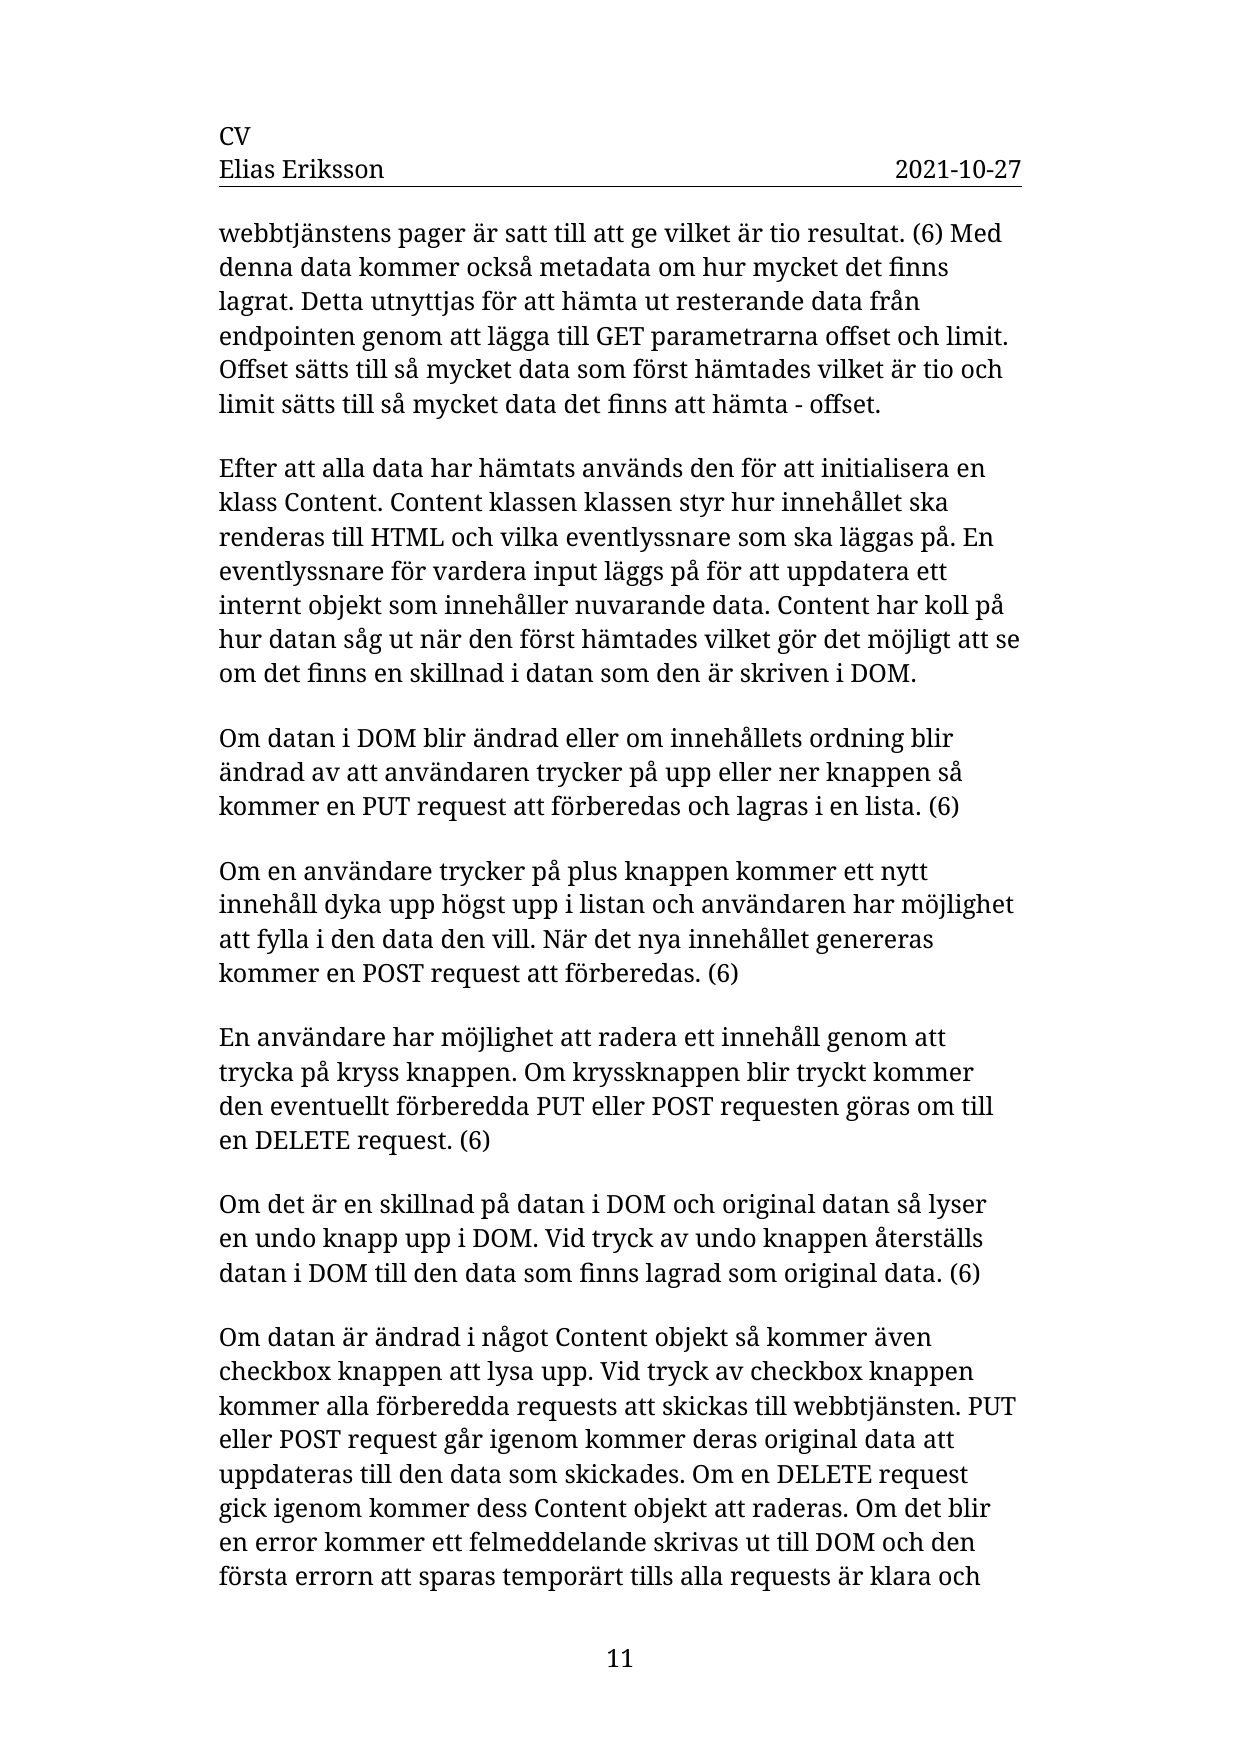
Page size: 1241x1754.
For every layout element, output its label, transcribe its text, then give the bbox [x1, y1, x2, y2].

text webbtjänstens pager är satt till att ge vilket är tio resultat. (6) Med denna data kommer också metadata om hur mycket det finns lagrat. Detta utnyttjas för att hämta ut resterande data från endpointen genom att lägga till GET parametrarna offset och limit. Offset sätts till så mycket data som först hämtades vilket är tio och limit sätts till så mycket data det finns att hämta - offset. [218, 216, 1022, 420]
text Om en användare trycker på plus knappen kommer ett nytt innehåll dyka upp högst upp i listan och användaren har möjlighet att fylla i den data den vill. När det nya innehållet genereras kommer en POST request att förberedas. (6) [218, 853, 1022, 989]
text Om datan är ändrad i något Content objekt så kommer även checkbox knappen att lysa upp. Vid tryck av checkbox knappen kommer alla förberedda requests att skickas till webbtjänsten. PUT eller POST request går igenom kommer deras original data att uppdateras till den data som skickades. Om en DELETE request gick igenom kommer dess Content objekt att raderas. Om det blir en error kommer ett felmeddelande skrivas ut till DOM och den första errorn att sparas temporärt tills alla requests är klara och [218, 1320, 1022, 1592]
text Om datan i DOM blir ändrad eller om innehållets ordning blir ändrad av att användaren trycker på upp eller ner knappen så kommer en PUT request att förberedas och lagras i en lista. (6) [218, 720, 1022, 822]
text En användare har möjlighet att radera ett innehåll genom att trycka på kryss knappen. Om kryssknappen blir tryckt kommer den eventuellt förberedda PUT eller POST requesten göras om till en DELETE request. (6) [218, 1020, 1022, 1156]
text Om det är en skillnad på datan i DOM och original datan så lyser en undo knapp upp i DOM. Vid tryck av undo knappen återställs datan i DOM till den data som finns lagrad som original data. (6) [218, 1187, 1022, 1289]
text Efter att alla data har hämtats används den för att initialisera en klass Content. Content klassen klassen styr hur innehållet ska renderas till HTML och vilka eventlyssnare som ska läggas på. En eventlyssnare för vardera input läggs på för att uppdatera ett internt objekt som innehåller nuvarande data. Content har koll på hur datan såg ut när den först hämtades vilket gör det möjligt att se om det finns en skillnad i datan som den är skriven i DOM. [218, 451, 1022, 689]
